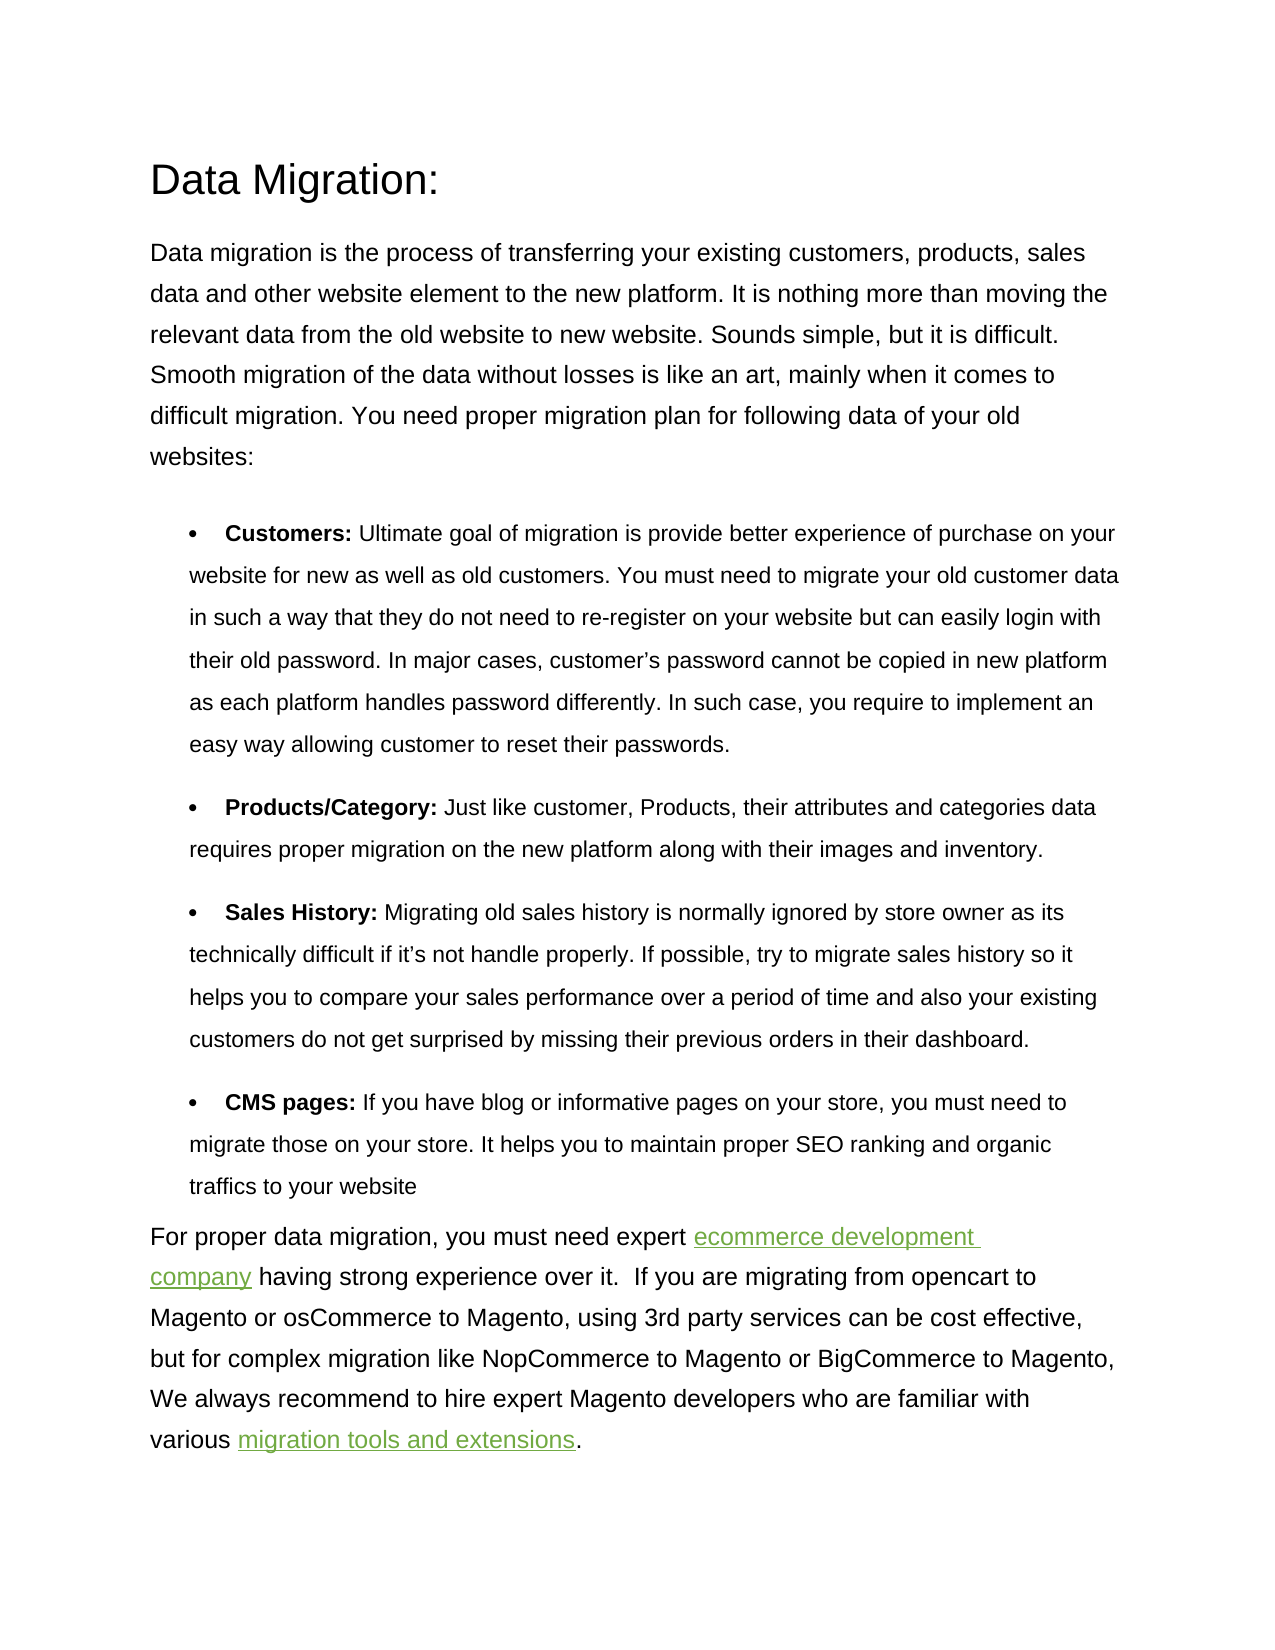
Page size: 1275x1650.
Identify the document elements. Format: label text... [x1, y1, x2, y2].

list Products/Category: Just like customer, Products, their attributes and categories data requires proper migration on the new platform along with their images and inventory. [189, 778, 1125, 862]
list Customers: Ultimate goal of migration is provide better experience of purchase on your website for new as well as old customers. You must need to migrate your old customer data in such a way that they do not need to re-register on your website but can easily login with their old password. In major cases, customer’s password cannot be copied in new platform as each platform handles password differently. In such case, you require to implement an easy way allowing customer to reset their passwords. [189, 504, 1125, 757]
text For proper data migration, you must need expert ecommerce development company having strong experience over it. If you are migrating from opencart to Magento or osCommerce to Magento, using 3rd party services can be cost effective, but for complex migration like NopCommerce to Magento or BigCommerce to Magento, We always recommend to hire expert Magento developers who are familiar with various migration tools and extensions. [150, 1210, 1125, 1454]
list CMS pages: If you have blog or informative pages on your store, you must need to migrate those on your store. It helps you to maintain proper SEO ranking and organic traffics to your website [189, 1073, 1125, 1199]
text Data migration is the process of transferring your existing customers, products, sales data and other website element to the new platform. It is nothing more than moving the relevant data from the old website to new website. Sounds simple, but it is difficult. Smooth migration of the data without losses is like an art, mainly when it comes to difficult migration. You need proper migration plan for following data of your old websites: [150, 227, 1125, 470]
subtitle Data Migration: [150, 150, 1125, 203]
list Sales History: Migrating old sales history is normally ignored by store owner as its technically difficult if it’s not handle properly. If possible, try to migrate sales history so it helps you to compare your sales performance over a period of time and also your existing customers do not get surprised by missing their previous orders in their dashboard. [189, 883, 1125, 1052]
